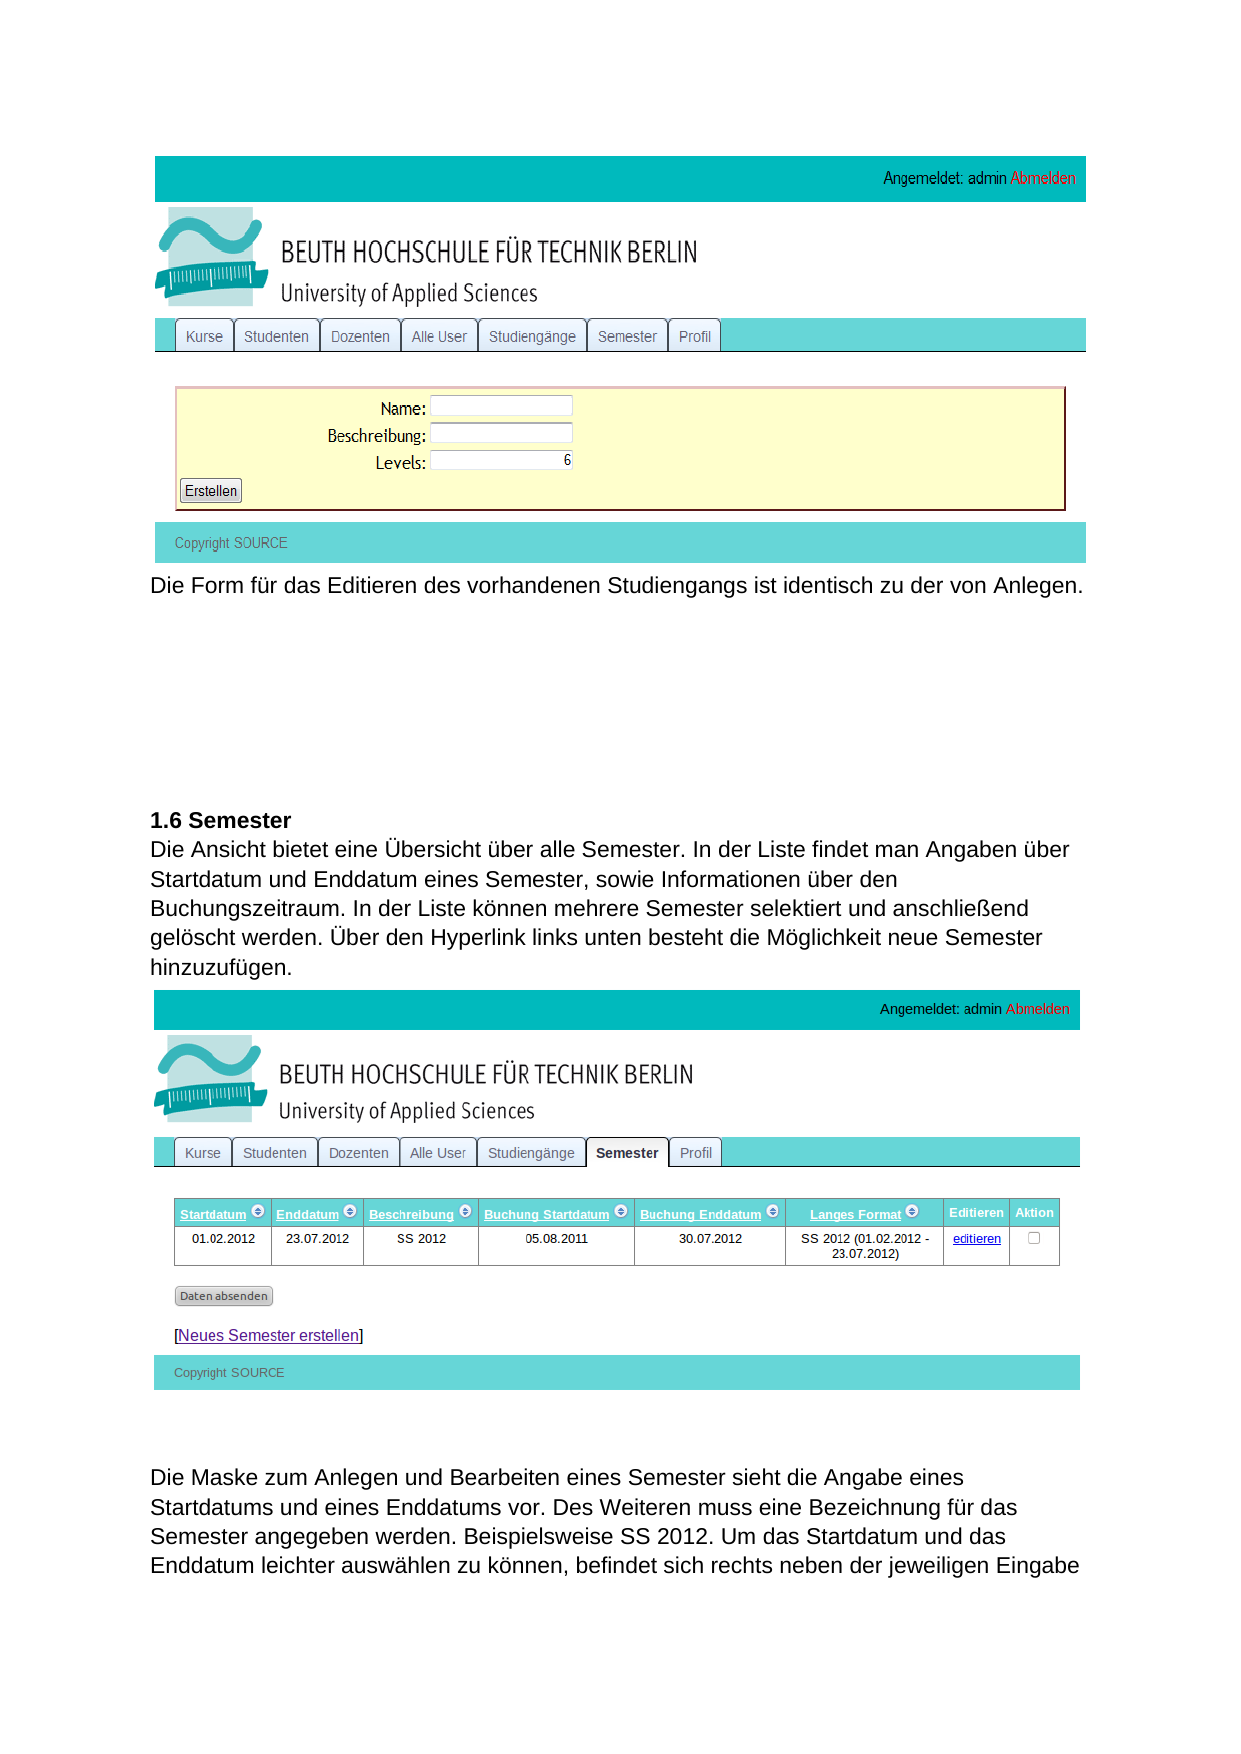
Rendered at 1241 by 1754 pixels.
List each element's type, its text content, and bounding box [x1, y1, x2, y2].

text Die Form für das Editieren des vorhandenen Studiengangs ist identisch zu der von Anlegen. [150, 572, 1090, 598]
picture [150, 150, 1091, 569]
picture [150, 983, 1091, 1403]
text 1.6 Semester [150, 807, 1090, 833]
text Die Maske zum Anlegen und Bearbeiten eines Semester sieht die Angabe eines Startdatums und eines Enddatums vor. Des Weiteren muss eine Bezeichnung für das Semester angegeben werden. Beispielsweise SS 2012. Um das Startdatum und das Enddatum leichter auswählen zu können, befindet sich rechts neben der jeweiligen Eingabe [150, 1465, 1090, 1579]
text Die Ansicht bietet eine Übersicht über alle Semester. In der Liste findet man Angaben über Startdatum und Enddatum eines Semester, sowie Informationen über den Buchungszeitraum. In der Liste können mehrere Semester selektiert und anschließend gelöscht werden. Über den Hyperlink links unten besteht die Möglichkeit neue Semester hinzuzufügen. [150, 837, 1090, 983]
